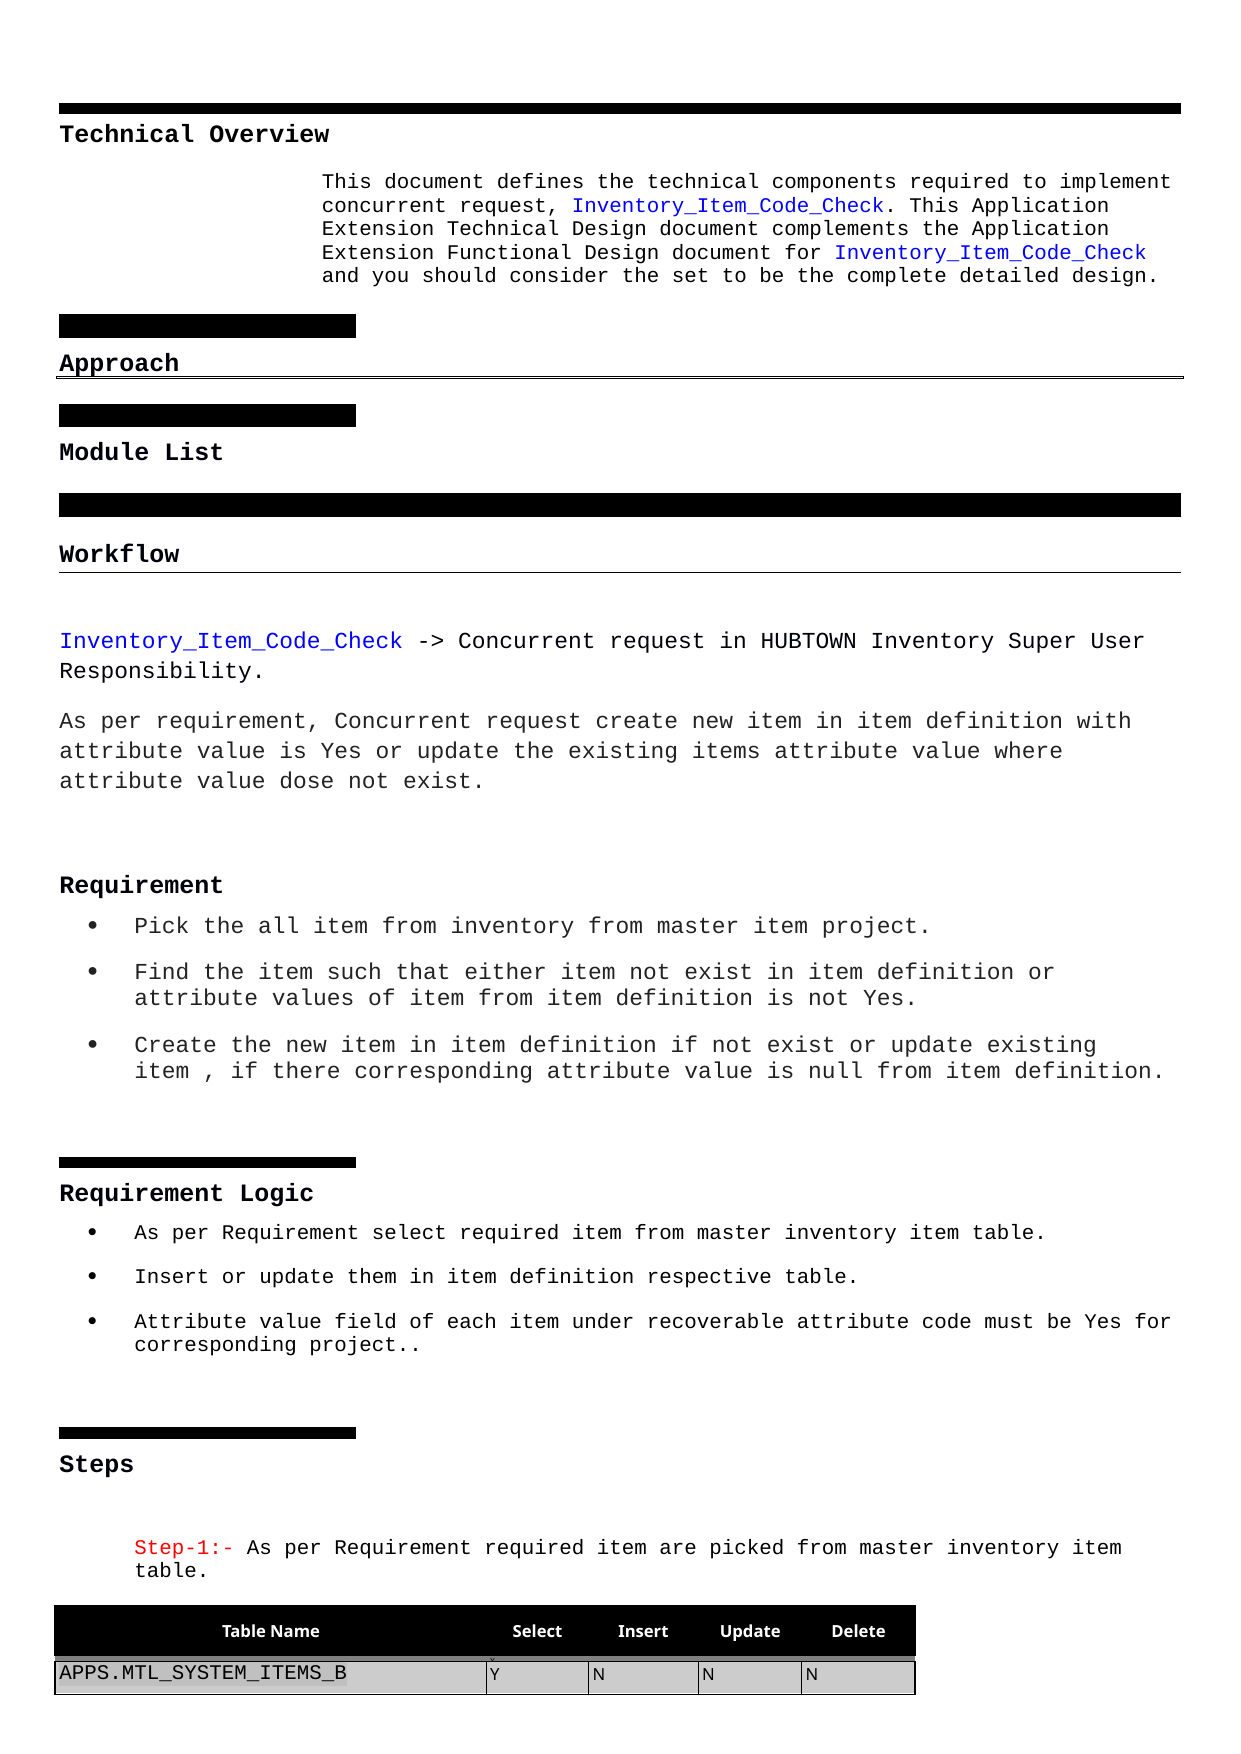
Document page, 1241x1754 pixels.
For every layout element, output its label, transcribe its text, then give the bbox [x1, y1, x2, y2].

table_cell N [589, 1662, 698, 1693]
list Insert or update them in item definition respective table. [89, 1266, 1181, 1290]
table_cell N [699, 1662, 801, 1693]
text As per requirement, Concurrent request create new item in item definition with attribute value is Yes or update the existing items attribute value where attribute value dose not exist. [59, 710, 1181, 795]
text This document defines the technical components required to implement concurrent request, Inventory_Item_Code_Check. This Application Extension Technical Design document complements the Application Extension Functional Design document for Inventory_Item_Code_Check and you should consider the set to be the complete detailed design. [322, 171, 1181, 289]
table_header Table Name [56, 1607, 486, 1655]
subtitle Requirement [59, 873, 1181, 901]
table_cell [589, 1656, 698, 1661]
table_cell Y [487, 1662, 588, 1693]
table_header Select [486, 1607, 589, 1655]
subtitle Requirement Logic [59, 1181, 1181, 1209]
table_cell XXACL_PN_BUILD_ADD_DET [55, 1656, 486, 1661]
table_cell X [486, 1656, 589, 1661]
subtitle Approach [59, 350, 1181, 376]
table_cell [802, 1656, 915, 1661]
list Pick the all item from inventory from master item project. [89, 914, 1181, 940]
list As per Requirement select required item from master inventory item table. [89, 1222, 1181, 1245]
subtitle Workflow [59, 542, 1181, 572]
table_header Insert [589, 1607, 698, 1655]
table_header Update [698, 1607, 802, 1655]
subtitle Module List [59, 440, 1181, 468]
table_header Delete [802, 1607, 914, 1655]
list Create the new item in item definition if not exist or update existing item , if there corresponding attribute value is null from item definition. [89, 1033, 1181, 1085]
table_cell N [802, 1662, 914, 1693]
text Inventory_Item_Code_Check -> Concurrent request in HUBTOWN Inventory Super User Responsibility. [59, 629, 1181, 685]
list Find the item such that either item not exist in item definition or attribute values of item from item definition is not Yes. [89, 961, 1181, 1013]
list Step-1:- As per Requirement required item are picked from master inventory item table. [134, 1537, 1181, 1584]
table_cell APPS.MTL_SYSTEM_ITEMS_B [56, 1662, 486, 1693]
subtitle Steps [59, 1451, 1181, 1480]
table_cell [698, 1656, 802, 1661]
subtitle Technical Overview [59, 114, 1181, 150]
list Attribute value field of each item under recoverable attribute code must be Yes for corresponding project.. [89, 1311, 1181, 1358]
